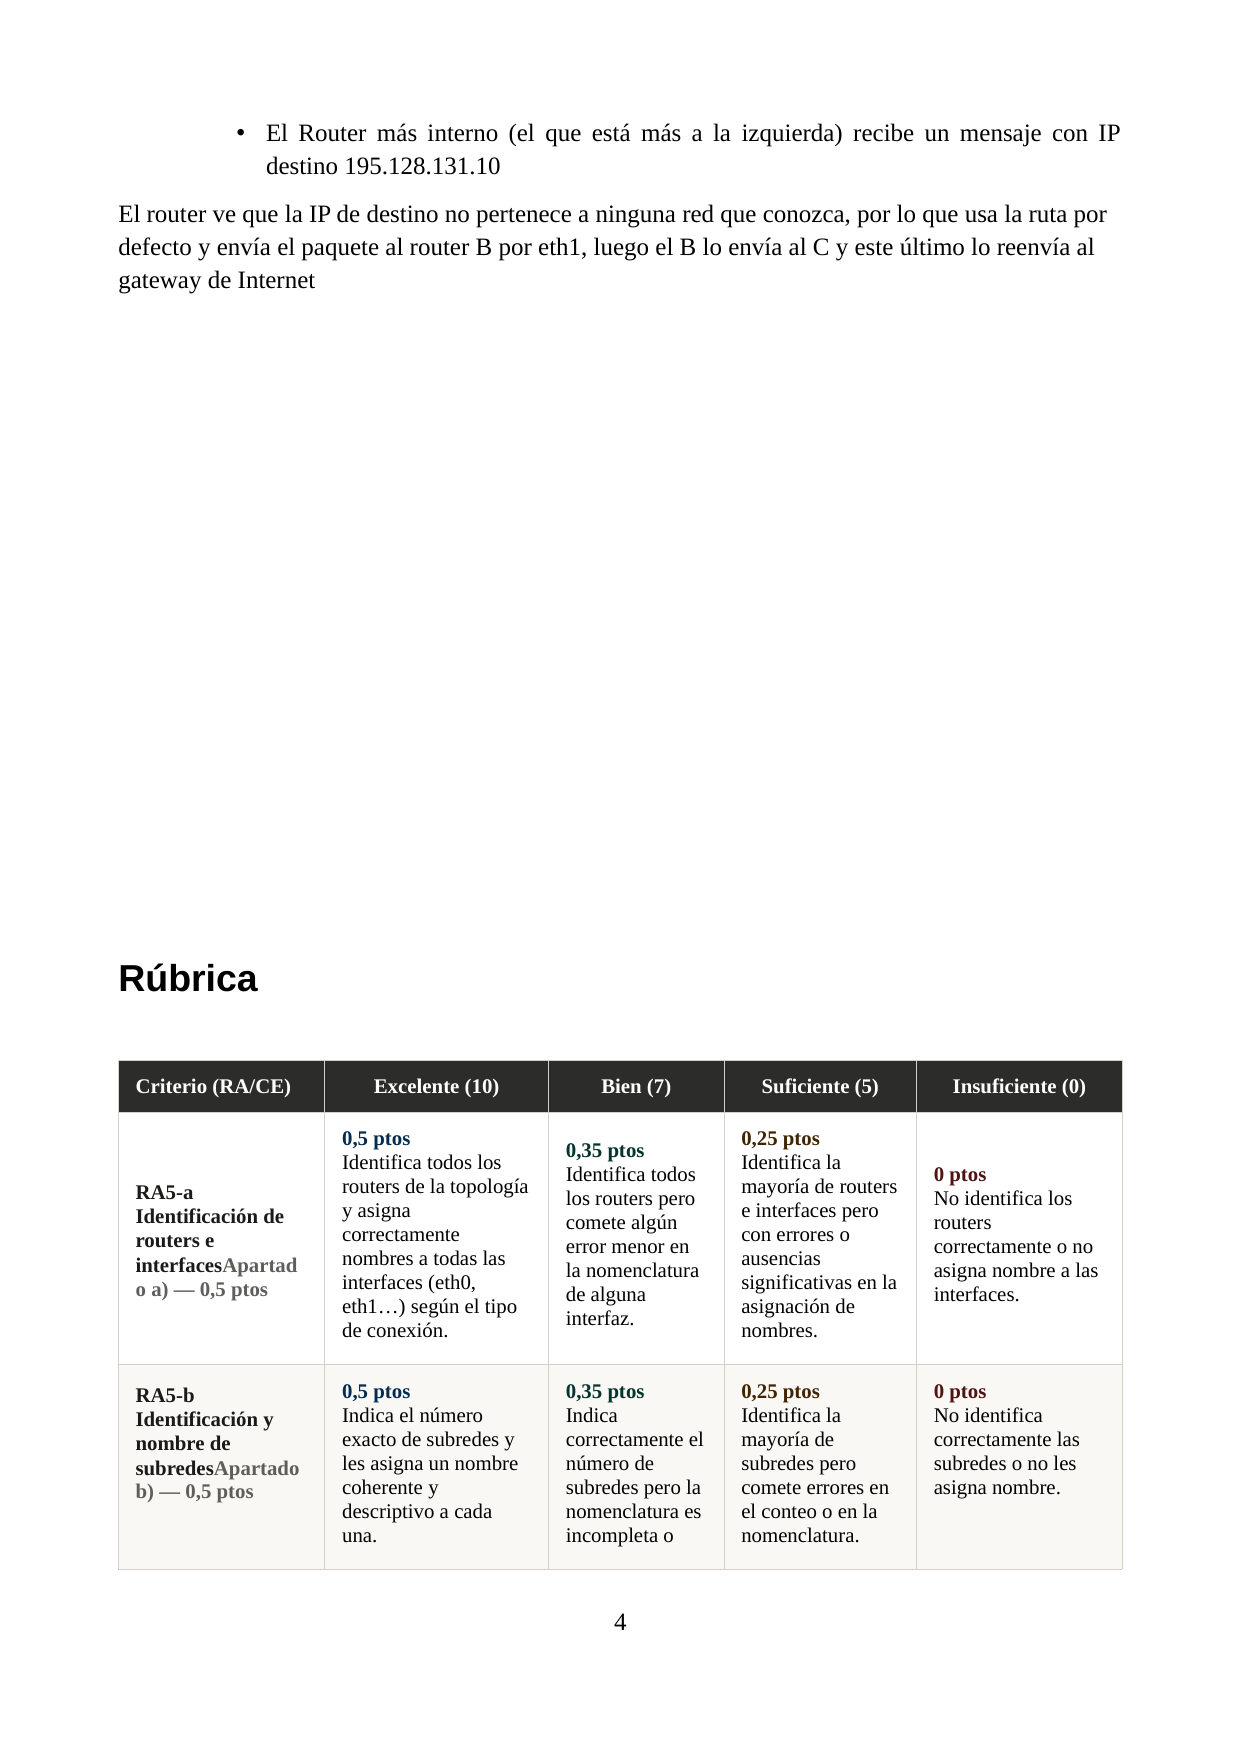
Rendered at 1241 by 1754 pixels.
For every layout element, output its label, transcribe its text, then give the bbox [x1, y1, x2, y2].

table_cell 0,5 ptos Indica el número exacto de subredes y les asigna un nombre coherente y descriptivo a cada una. [325, 1365, 548, 1569]
text El router ve que la IP de destino no pertenece a ninguna red que conozca, por lo que usa la ruta por defecto y envía el paquete al router B por eth1, luego el B lo envía al C y este último lo reenvía al gateway de Internet [118, 199, 1122, 293]
table_cell RA5-a Identificación de routers e interfacesApartado a) — 0,5 ptos [119, 1113, 324, 1364]
table_header Excelente (10) [325, 1061, 548, 1112]
table_cell 0,5 ptos Identifica todos los routers de la topología y asigna correctamente nombres a todas las interfaces (eth0, eth1…) según el tipo de conexión. [325, 1113, 548, 1364]
table_cell 0,25 ptos Identifica la mayoría de routers e interfaces pero con errores o ausencias significativas en la asignación de nombres. [725, 1113, 916, 1364]
table_cell 0,35 ptos Identifica todos los routers pero comete algún error menor en la nomenclatura de alguna interfaz. [549, 1113, 724, 1364]
table_header Criterio (RA/CE) [119, 1061, 324, 1112]
table_cell 0,25 ptos Identifica la mayoría de subredes pero comete errores en el conteo o en la nomenclatura. [725, 1365, 916, 1569]
table_header Insuficiente (0) [917, 1061, 1122, 1112]
table_cell 0,35 ptos Indica correctamente el número de subredes pero la nomenclatura es incompleta o [549, 1365, 724, 1569]
subtitle Rúbrica [118, 956, 1122, 999]
table_cell 0 ptos No identifica correctamente las subredes o no les asigna nombre. [917, 1365, 1122, 1569]
table_cell 0 ptos No identifica los routers correctamente o no asigna nombre a las interfaces. [917, 1113, 1122, 1364]
table_header Bien (7) [549, 1061, 724, 1112]
list El Router más interno (el que está más a la izquierda) recibe un mensaje con IP destino 195.128.131.10 [236, 118, 1122, 180]
table_cell RA5-b Identificación y nombre de subredesApartado b) — 0,5 ptos [119, 1365, 324, 1569]
table_header Suficiente (5) [725, 1061, 916, 1112]
